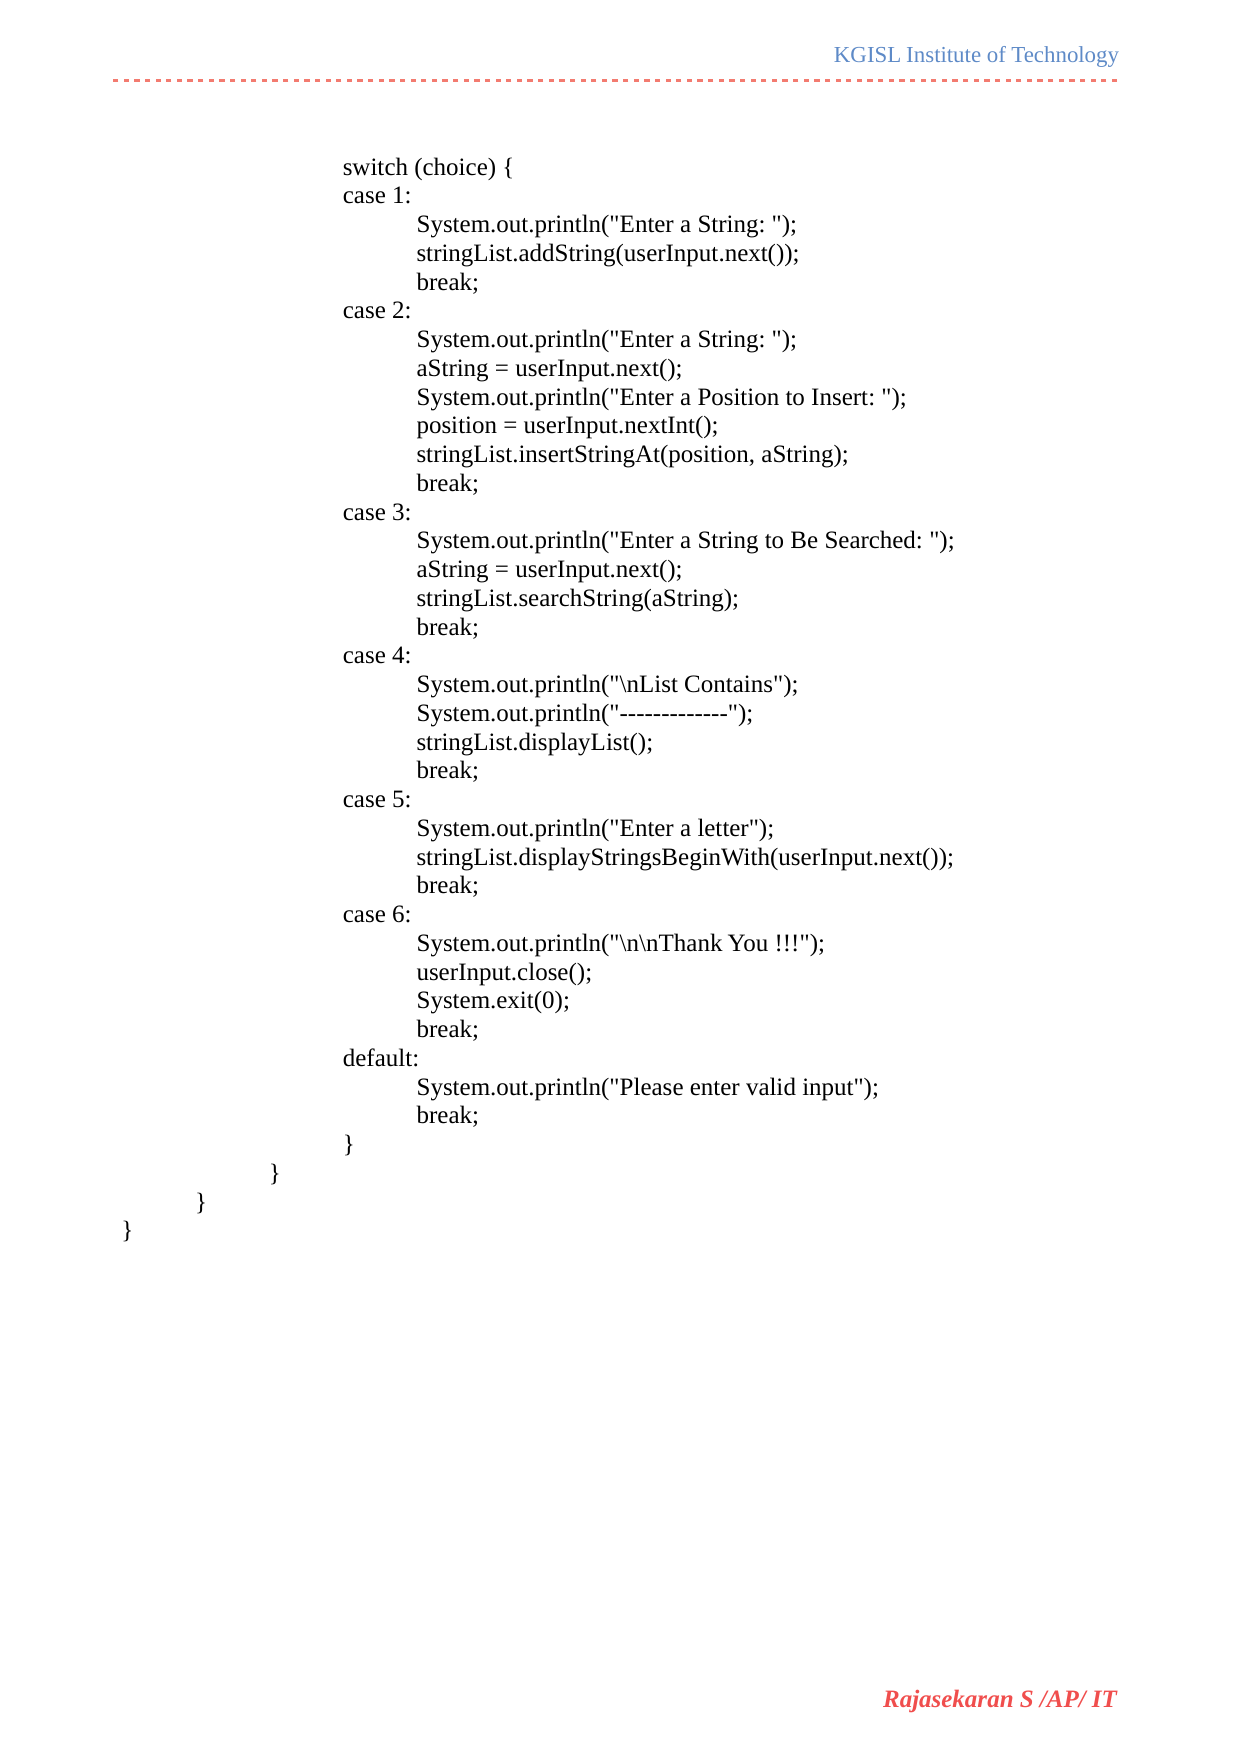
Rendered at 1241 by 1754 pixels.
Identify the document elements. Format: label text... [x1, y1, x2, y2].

text case 2: [121, 295, 1119, 324]
text userInput.close(); [121, 957, 1119, 985]
text stringList.insertStringAt(position, aString); [121, 439, 1119, 468]
text System.out.println("Enter a letter"); [121, 813, 1119, 842]
text stringList.addString(userInput.next()); [121, 238, 1119, 267]
text break; [121, 1100, 1119, 1129]
text } [121, 1215, 1119, 1244]
text System.out.println("\nList Contains"); [121, 669, 1119, 698]
text } [121, 1158, 1119, 1187]
text default: [121, 1043, 1119, 1072]
text case 5: [121, 784, 1119, 813]
text position = userInput.nextInt(); [121, 410, 1119, 439]
text System.out.println("-------------"); [121, 698, 1119, 727]
text break; [121, 755, 1119, 784]
text case 6: [121, 899, 1119, 928]
text case 4: [121, 640, 1119, 669]
text System.out.println("\n\nThank You !!!"); [121, 928, 1119, 957]
text } [121, 1187, 1119, 1215]
text break; [121, 612, 1119, 640]
text stringList.displayList(); [121, 727, 1119, 755]
text System.out.println("Enter a String: "); [121, 209, 1119, 238]
text } [121, 1129, 1119, 1158]
text System.out.println("Enter a String: "); [121, 324, 1119, 353]
text aString = userInput.next(); [121, 554, 1119, 583]
text aString = userInput.next(); [121, 353, 1119, 382]
text System.out.println("Please enter valid input"); [121, 1072, 1119, 1100]
text System.out.println("Enter a Position to Insert: "); [121, 382, 1119, 410]
text case 1: [121, 180, 1119, 209]
text stringList.searchString(aString); [121, 583, 1119, 612]
text switch (choice) { [121, 152, 1119, 180]
text System.out.println("Enter a String to Be Searched: "); [121, 525, 1119, 554]
text case 3: [121, 497, 1119, 525]
text stringList.displayStringsBeginWith(userInput.next()); [121, 842, 1119, 870]
text break; [121, 870, 1119, 899]
text break; [121, 1014, 1119, 1043]
text break; [121, 468, 1119, 497]
text break; [121, 267, 1119, 295]
text System.exit(0); [121, 985, 1119, 1014]
